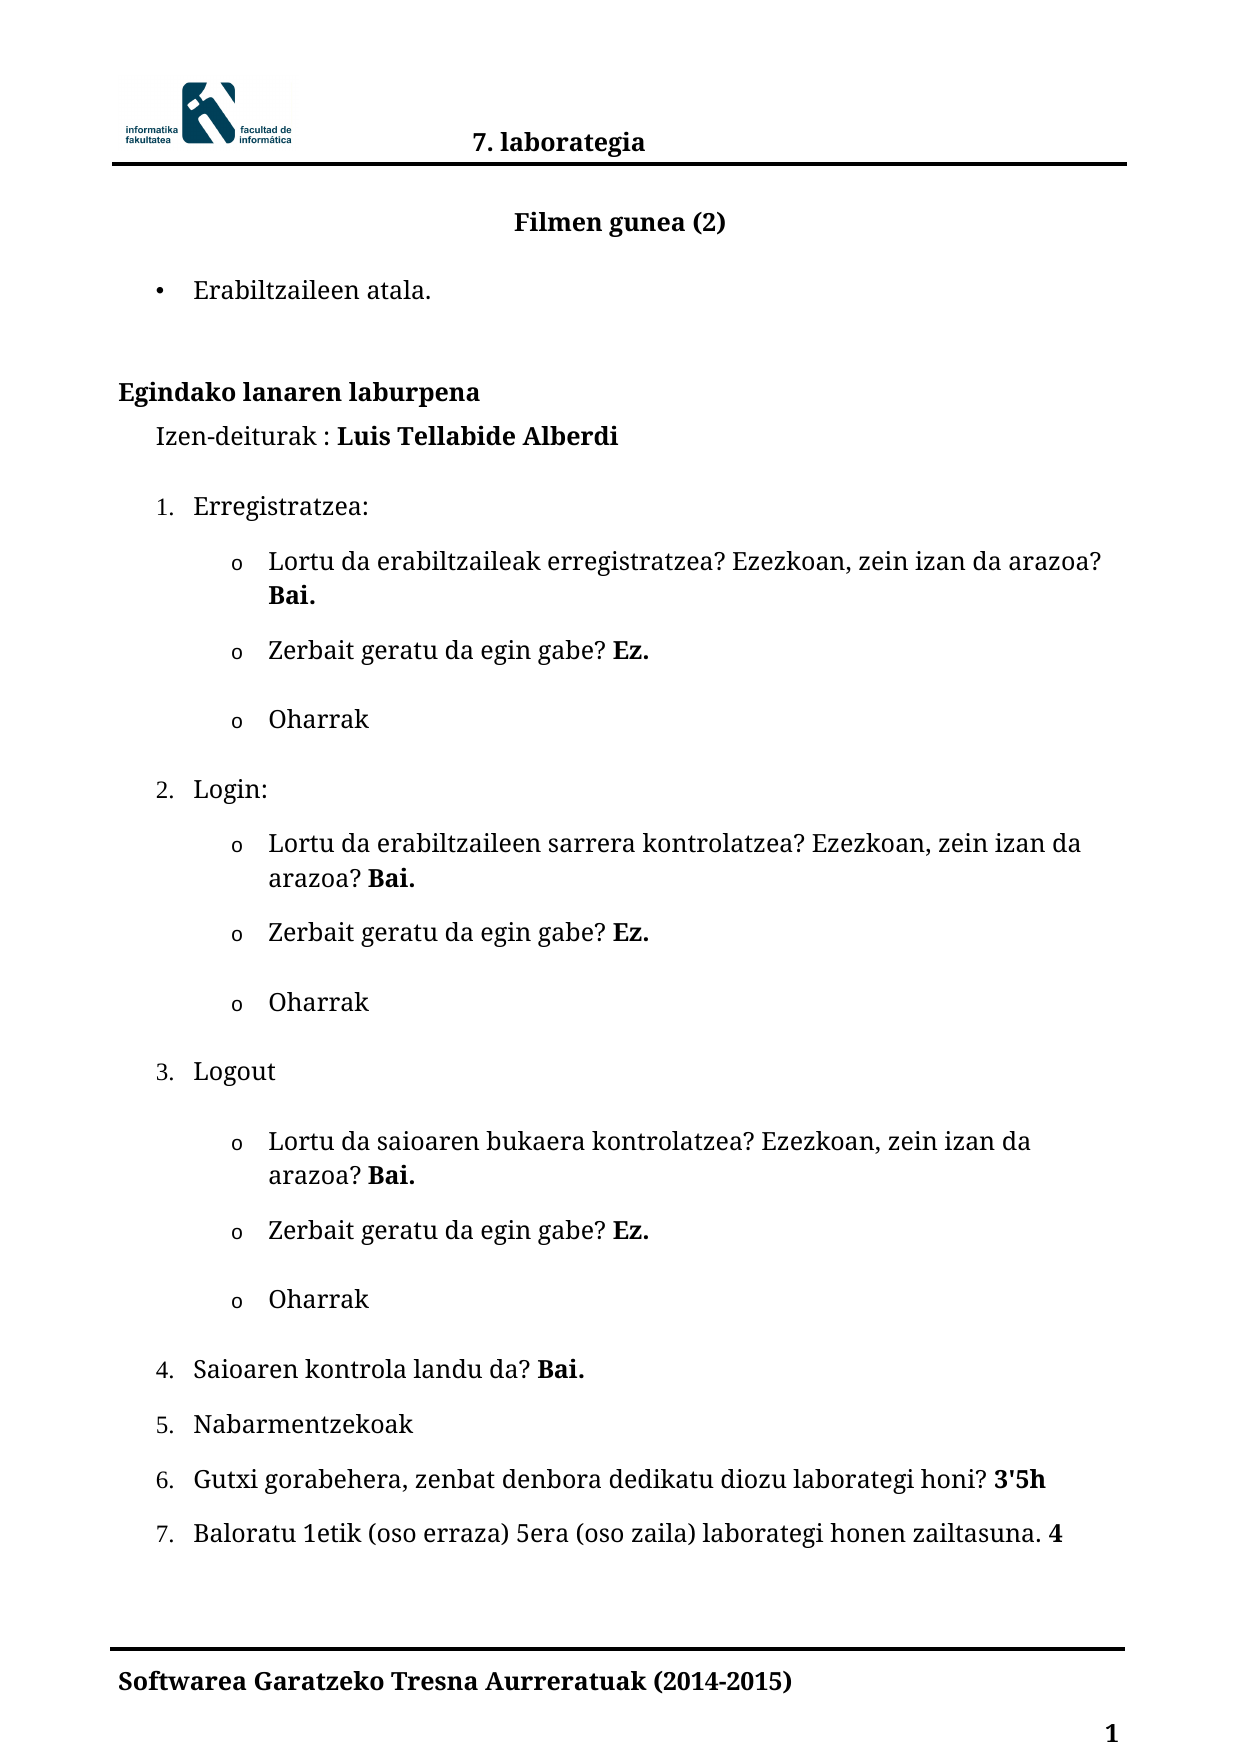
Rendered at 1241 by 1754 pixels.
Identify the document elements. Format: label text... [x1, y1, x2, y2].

text Egindako lanaren laburpena [118, 374, 1122, 408]
list Saioaren kontrola landu da? Bai. [156, 1351, 1122, 1386]
list Zerbait geratu da egin gabe? Ez. [231, 632, 1122, 666]
list Oharrak [231, 702, 1122, 736]
list Logout [156, 1054, 1122, 1088]
list Erregistratzea: [156, 488, 1122, 522]
picture [118, 75, 299, 151]
list Lortu da saioaren bukaera kontrolatzea? Ezezkoan, zein izan da arazoa? Bai. [231, 1123, 1122, 1192]
list Nabarmentzekoak [156, 1406, 1122, 1440]
list Lortu da erabiltzaileen sarrera kontrolatzea? Ezezkoan, zein izan da arazoa? Bai. [231, 826, 1122, 894]
list Erabiltzaileen atala. [156, 272, 1122, 306]
list Baloratu 1etik (oso erraza) 5era (oso zaila) laborategi honen zailtasuna. 4 [156, 1516, 1122, 1550]
list Zerbait geratu da egin gabe? Ez. [231, 1212, 1122, 1247]
list Zerbait geratu da egin gabe? Ez. [231, 915, 1122, 949]
list Gutxi gorabehera, zenbat denbora dedikatu diozu laborategi honi? 3'5h [156, 1461, 1122, 1495]
list Oharrak [231, 1282, 1122, 1316]
list Login: [156, 771, 1122, 805]
list Lortu da erabiltzaileak erregistratzea? Ezezkoan, zein izan da arazoa? Bai. [231, 543, 1122, 611]
text Izen-deiturak : Luis Tellabide Alberdi [156, 419, 1122, 453]
list Oharrak [231, 984, 1122, 1019]
text Filmen gunea (2) [118, 204, 1122, 238]
